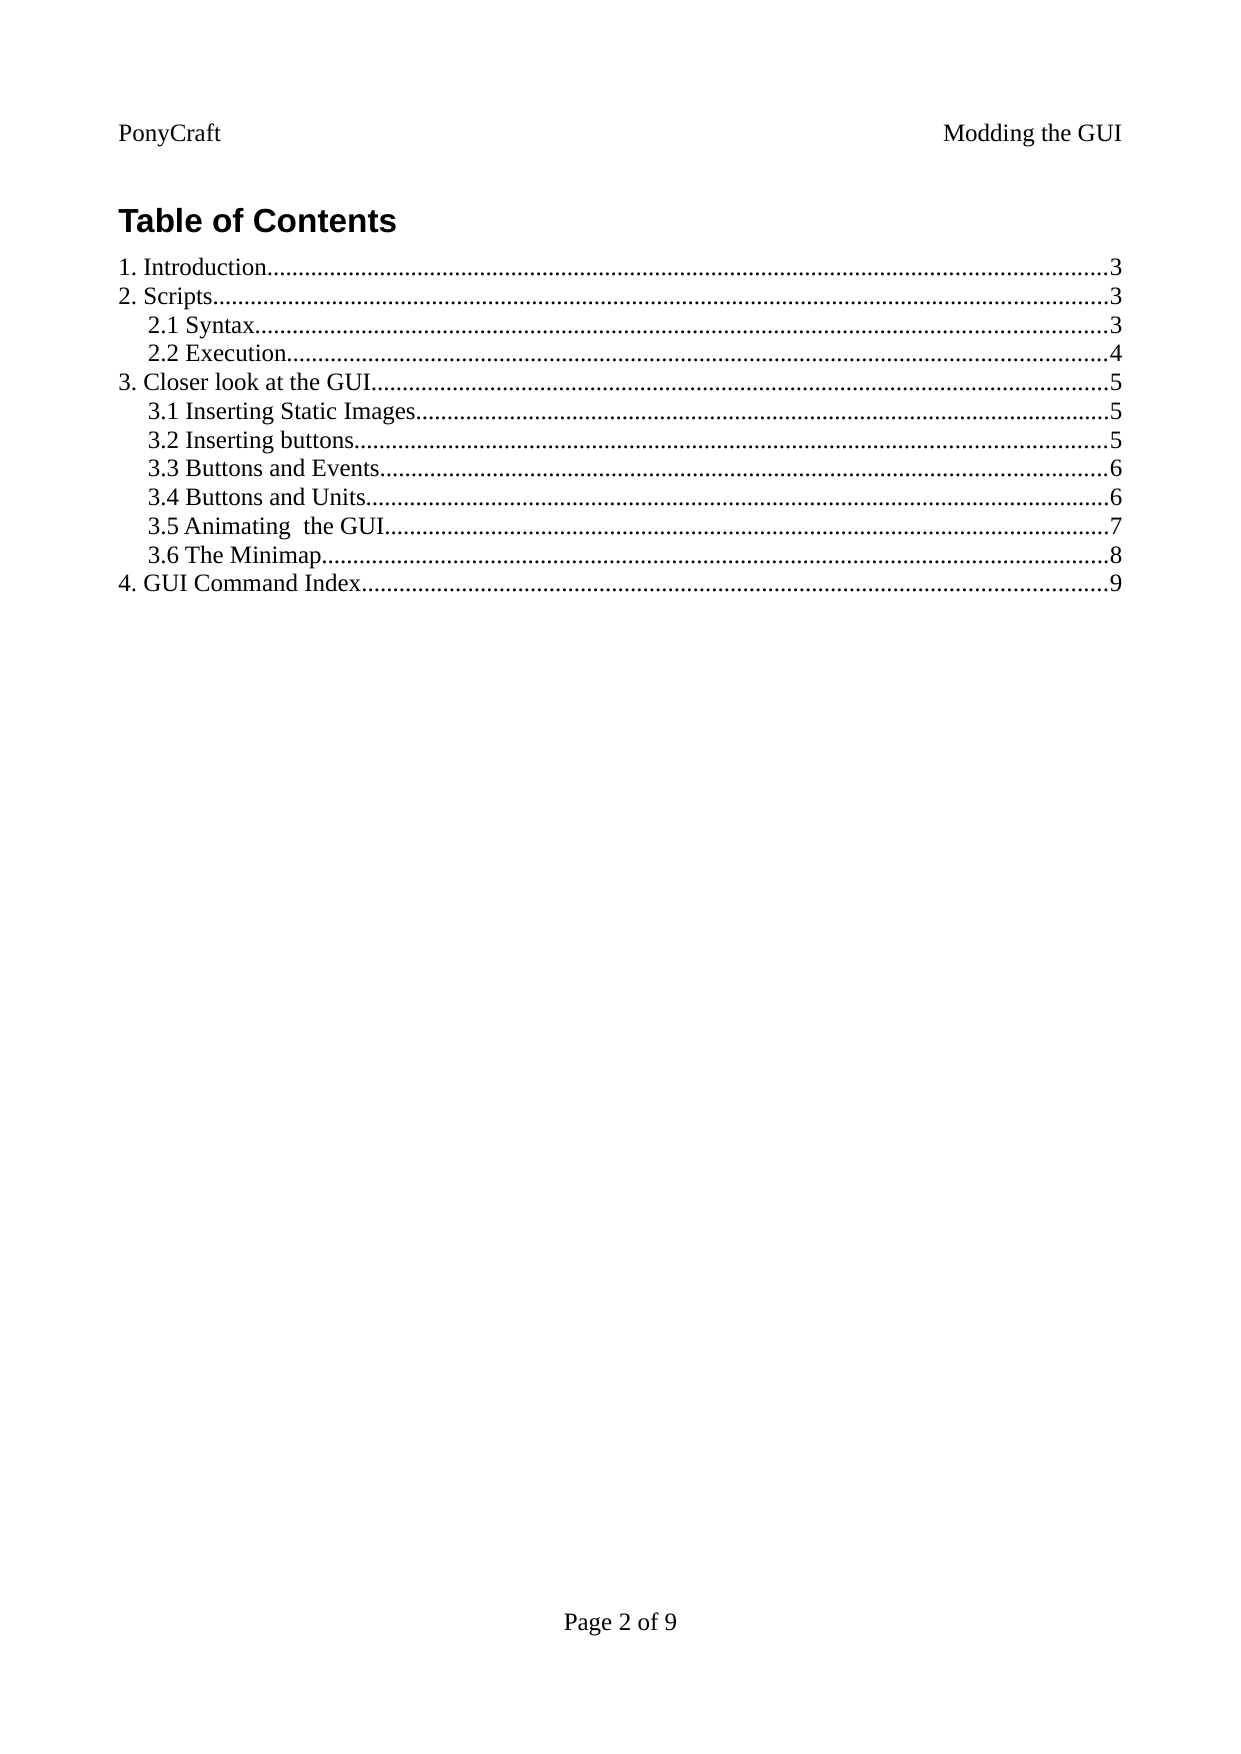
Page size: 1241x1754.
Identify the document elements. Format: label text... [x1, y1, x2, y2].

text 1. Introduction 3 [118, 252, 1122, 281]
text 3.5 Animating the GUI 7 [148, 511, 1122, 540]
text 3.1 Inserting Static Images 5 [148, 396, 1122, 425]
text 2. Scripts 3 [118, 281, 1122, 310]
subtitle Table of Contents [118, 201, 1122, 240]
text 3.4 Buttons and Units 6 [148, 482, 1122, 511]
text 3.2 Inserting buttons 5 [148, 425, 1122, 453]
text 4. GUI Command Index 9 [118, 568, 1122, 597]
text 3.6 The Minimap 8 [148, 540, 1122, 568]
text 3.3 Buttons and Events 6 [148, 453, 1122, 482]
text 2.1 Syntax 3 [148, 310, 1122, 338]
text 3. Closer look at the GUI 5 [118, 367, 1122, 396]
text 2.2 Execution 4 [148, 338, 1122, 367]
